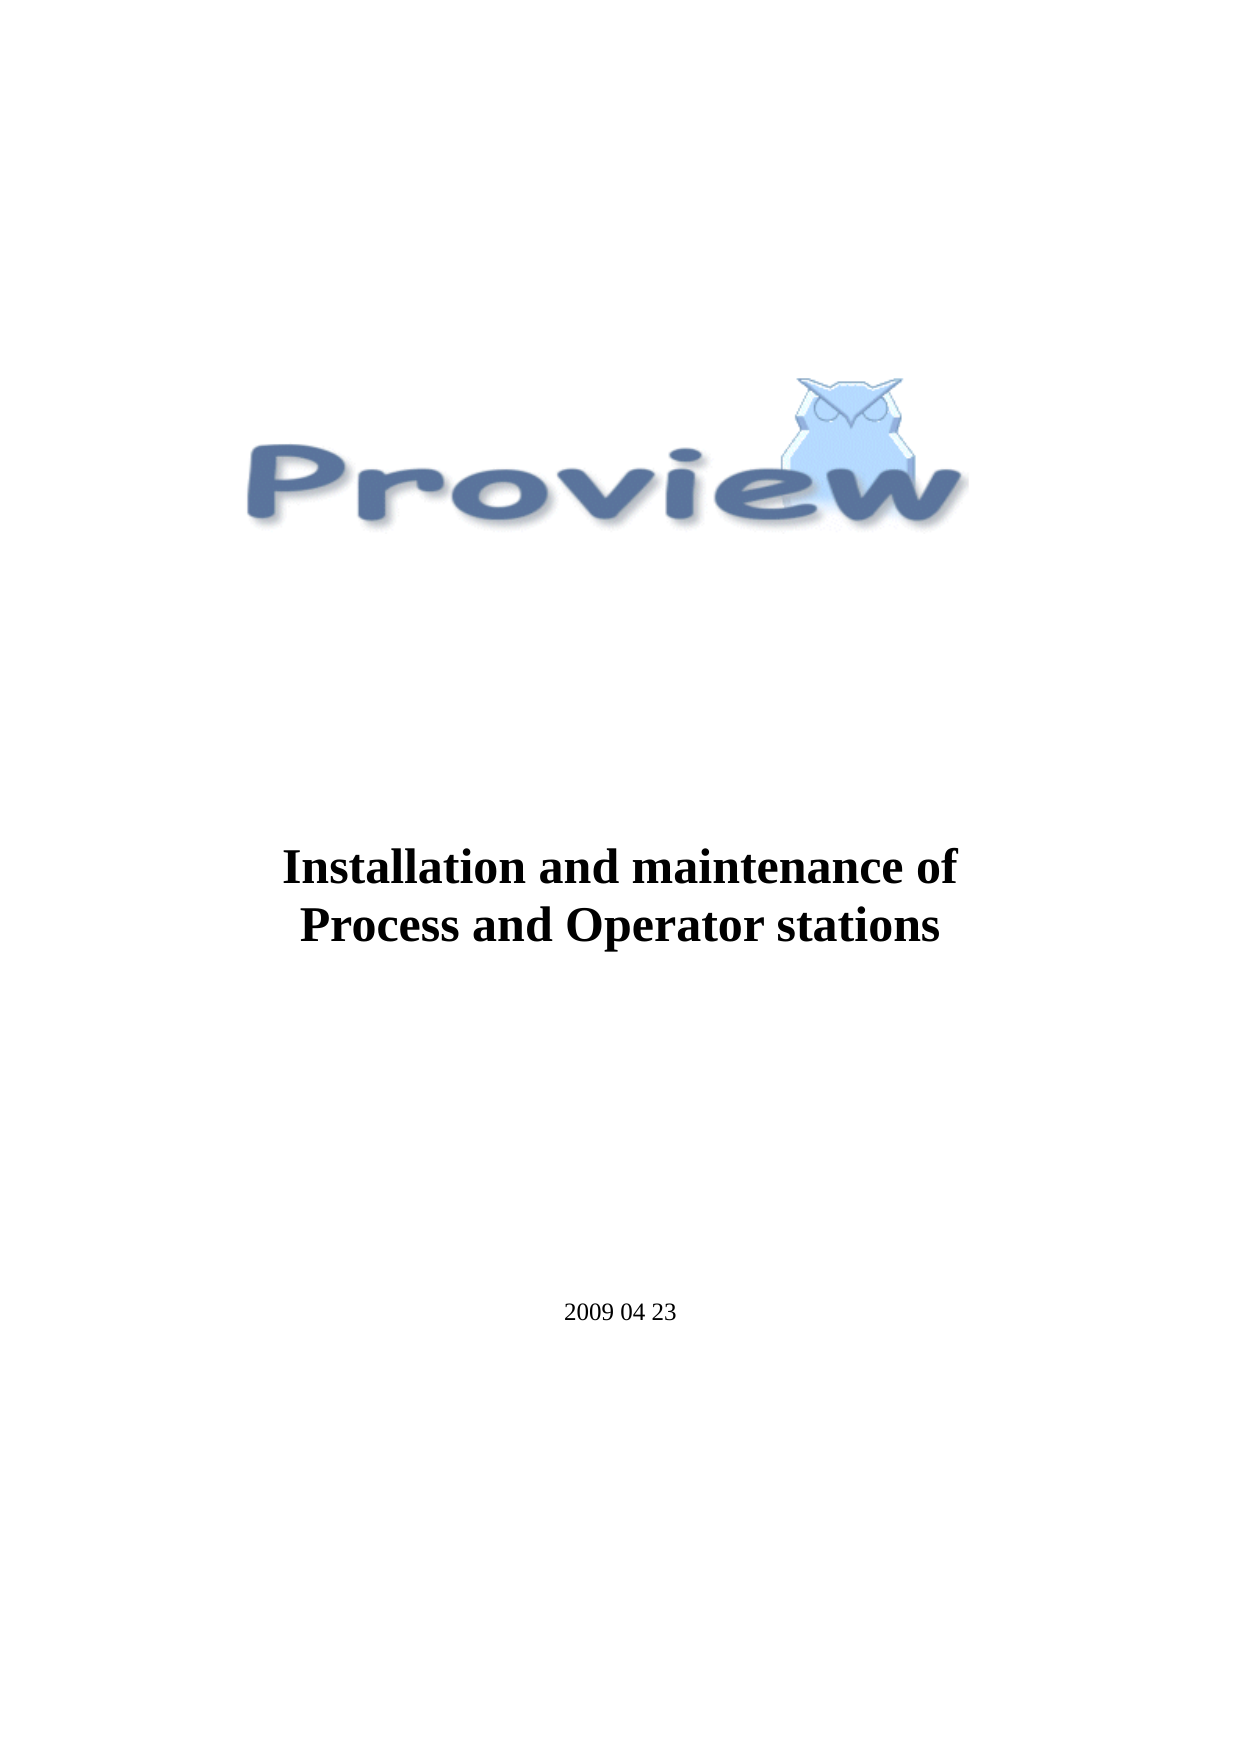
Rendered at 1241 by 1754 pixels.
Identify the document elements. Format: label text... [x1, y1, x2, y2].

text Process and Operator stations [118, 894, 1122, 952]
text Installation and maintenance of [118, 837, 1122, 894]
text 2009 04 23 [118, 1297, 1122, 1326]
picture [229, 377, 980, 534]
